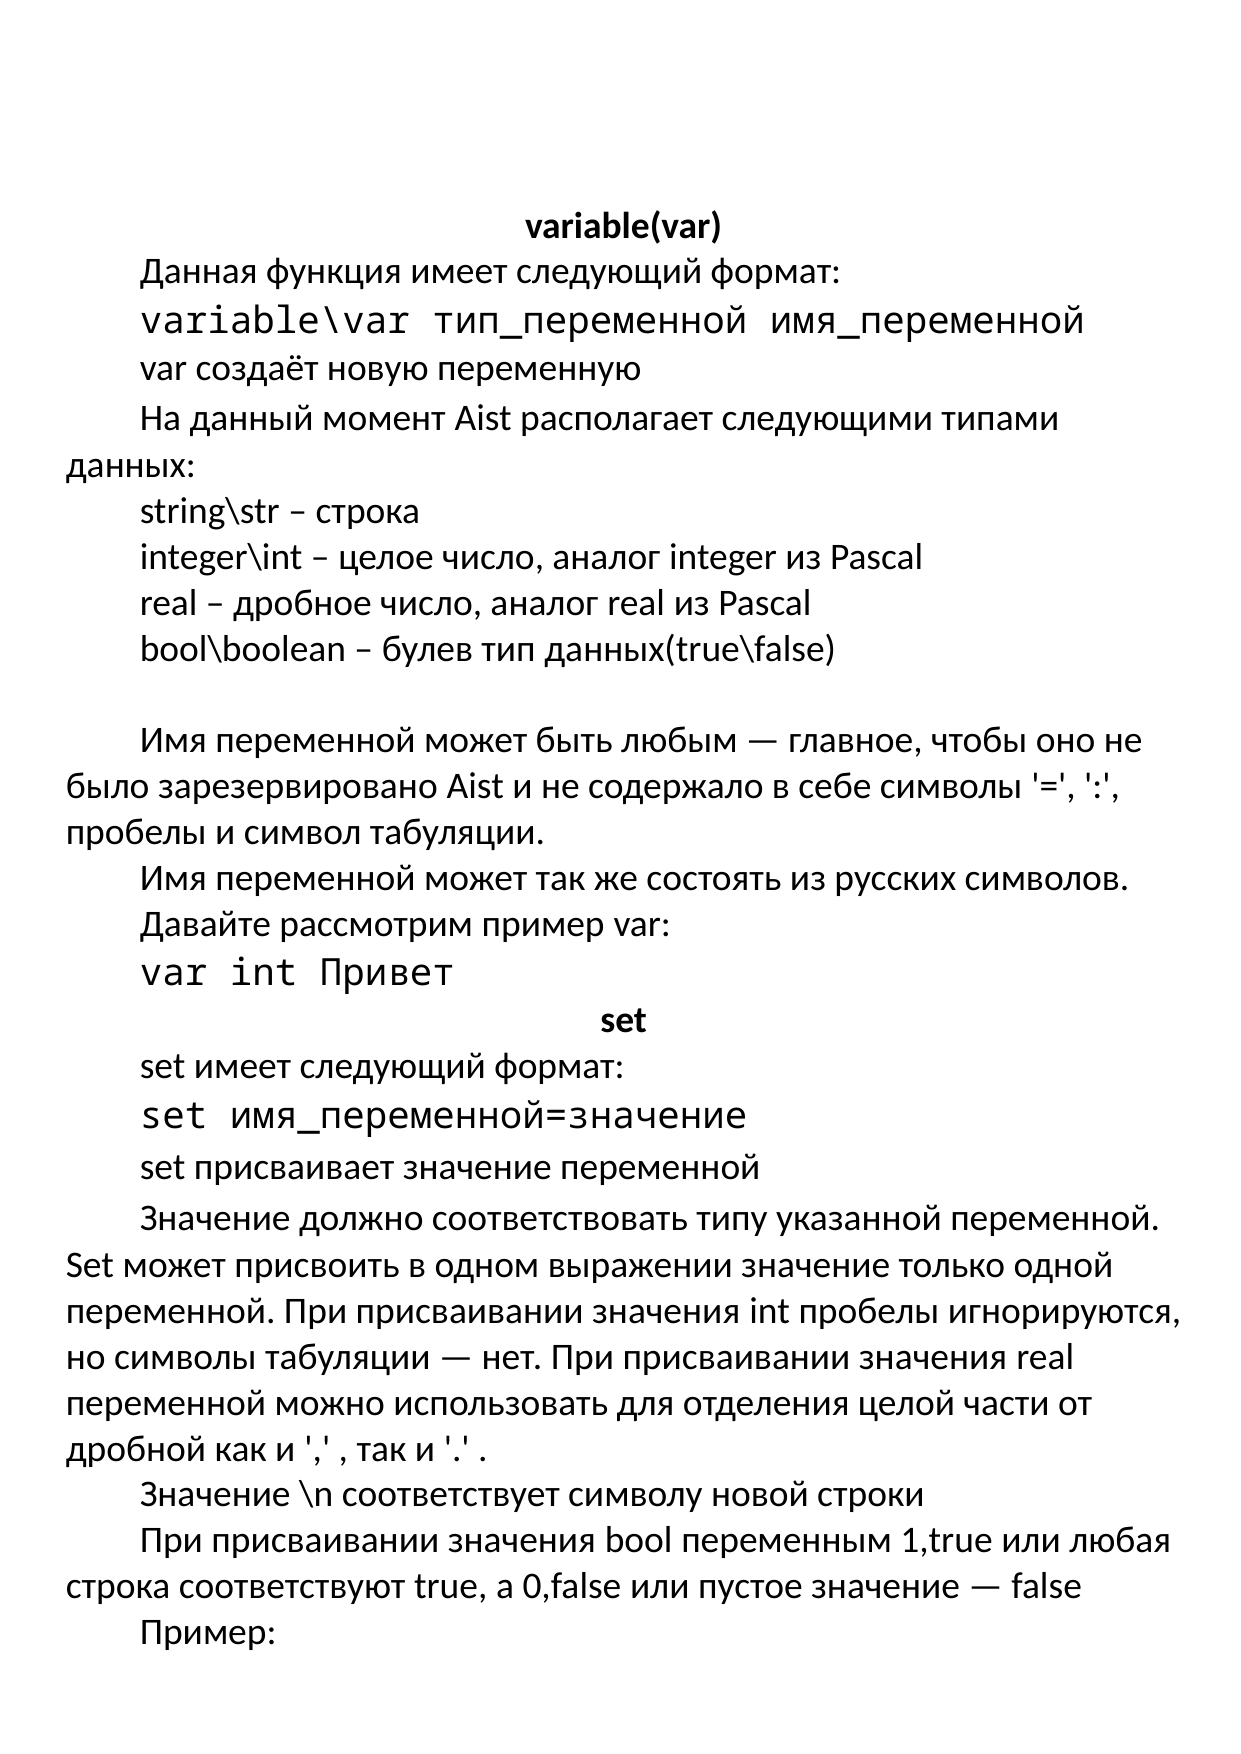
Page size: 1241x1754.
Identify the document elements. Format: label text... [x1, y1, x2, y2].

text real – дробное число, аналог real из Pascal [66, 579, 1181, 624]
text При присваивании значения bool переменным 1,true или любая строка соответствуют true, а 0,false или пустое значение — false [66, 1516, 1181, 1608]
text Значение \n соответствует символу новой строки [66, 1470, 1181, 1516]
text Пример: [66, 1608, 1181, 1654]
text set имеет следующий формат: [66, 1042, 1181, 1088]
text bool\boolean – булев тип данных(true\false) [66, 624, 1181, 670]
text variable\var тип_переменной имя_переменной [66, 293, 1181, 344]
text Имя переменной может быть любым — главное, чтобы оно не было зарезервировано Aist и не содержало в себе символы '=', ':', пробелы и символ табуляции. [66, 716, 1181, 854]
text Значение должно соответствовать типу указанной переменной. Set может присвоить в одном выражении значение только одной переменной. При присваивании значения int пробелы игнорируются, но символы табуляции — нет. При присваивании значения real переменной можно использовать для отделения целой части от дробной как и ',' , так и '.' . [66, 1190, 1181, 1470]
text var int Привет [66, 945, 1181, 996]
text var создаёт новую переменную [66, 344, 1181, 390]
text integer\int – целое число, аналог integer из Pascal [66, 533, 1181, 579]
text set [66, 996, 1181, 1042]
text Имя переменной может так же состоять из русских символов. [66, 854, 1181, 899]
text Давайте рассмотрим пример var: [66, 899, 1181, 945]
text На данный момент Aist располагает следующими типами данных: [66, 390, 1181, 487]
text set имя_переменной=значение [66, 1088, 1181, 1139]
text string\str – строка [66, 487, 1181, 533]
text set присваивает значение переменной [66, 1139, 1181, 1190]
text Данная функция имеет следующий формат: [66, 247, 1181, 293]
text variable(var) [66, 202, 1181, 247]
